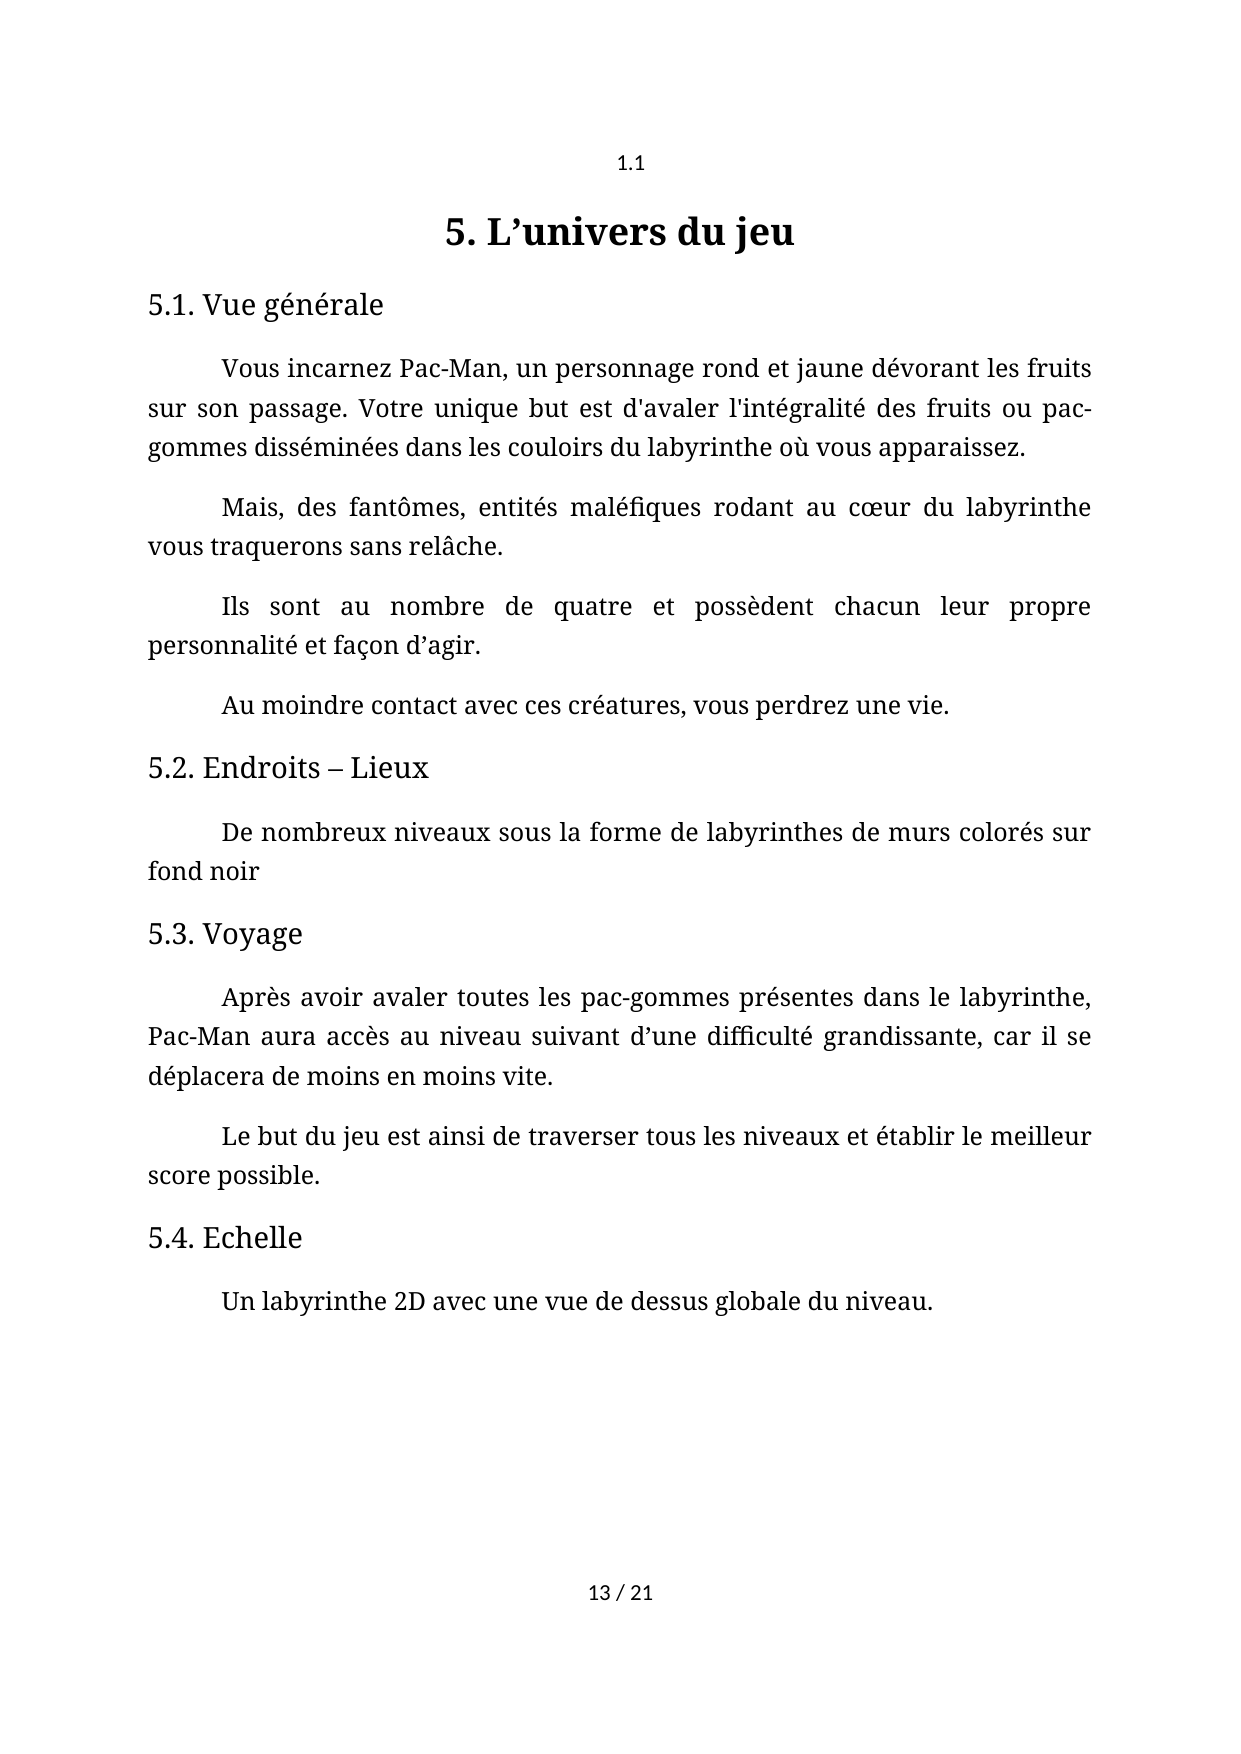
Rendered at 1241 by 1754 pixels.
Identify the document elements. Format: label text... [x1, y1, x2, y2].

text Vous incarnez Pac-Man, un personnage rond et jaune dévorant les fruits sur son passage. Votre unique but est d'avaler l'intégralité des fruits ou pac-gommes disséminées dans les couloirs du labyrinthe où vous apparaissez. [148, 351, 1093, 463]
text 5. L’univers du jeu [148, 205, 1093, 256]
text Le but du jeu est ainsi de traverser tous les niveaux et établir le meilleur score possible. [148, 1118, 1093, 1191]
text Après avoir avaler toutes les pac-gommes présentes dans le labyrinthe, Pac-Man aura accès au niveau suivant d’une difficulté grandissante, car il se déplacera de moins en moins vite. [148, 980, 1093, 1092]
text 5.1. Vue générale [148, 284, 1093, 324]
text Mais, des fantômes, entités maléfiques rodant au cœur du labyrinthe vous traquerons sans relâche. [148, 489, 1093, 563]
text Ils sont au nombre de quatre et possèdent chacun leur propre personnalité et façon d’agir. [148, 588, 1093, 662]
text 5.3. Voyage [148, 913, 1093, 953]
text 5.4. Echelle [148, 1217, 1093, 1257]
text Un labyrinthe 2D avec une vue de dessus globale du niveau. [148, 1284, 1093, 1318]
text De nombreux niveaux sous la forme de labyrinthes de murs colorés sur fond noir [148, 814, 1093, 887]
text 5.2. Endroits – Lieux [148, 748, 1093, 787]
text Au moindre contact avec ces créatures, vous perdrez une vie. [148, 688, 1093, 722]
